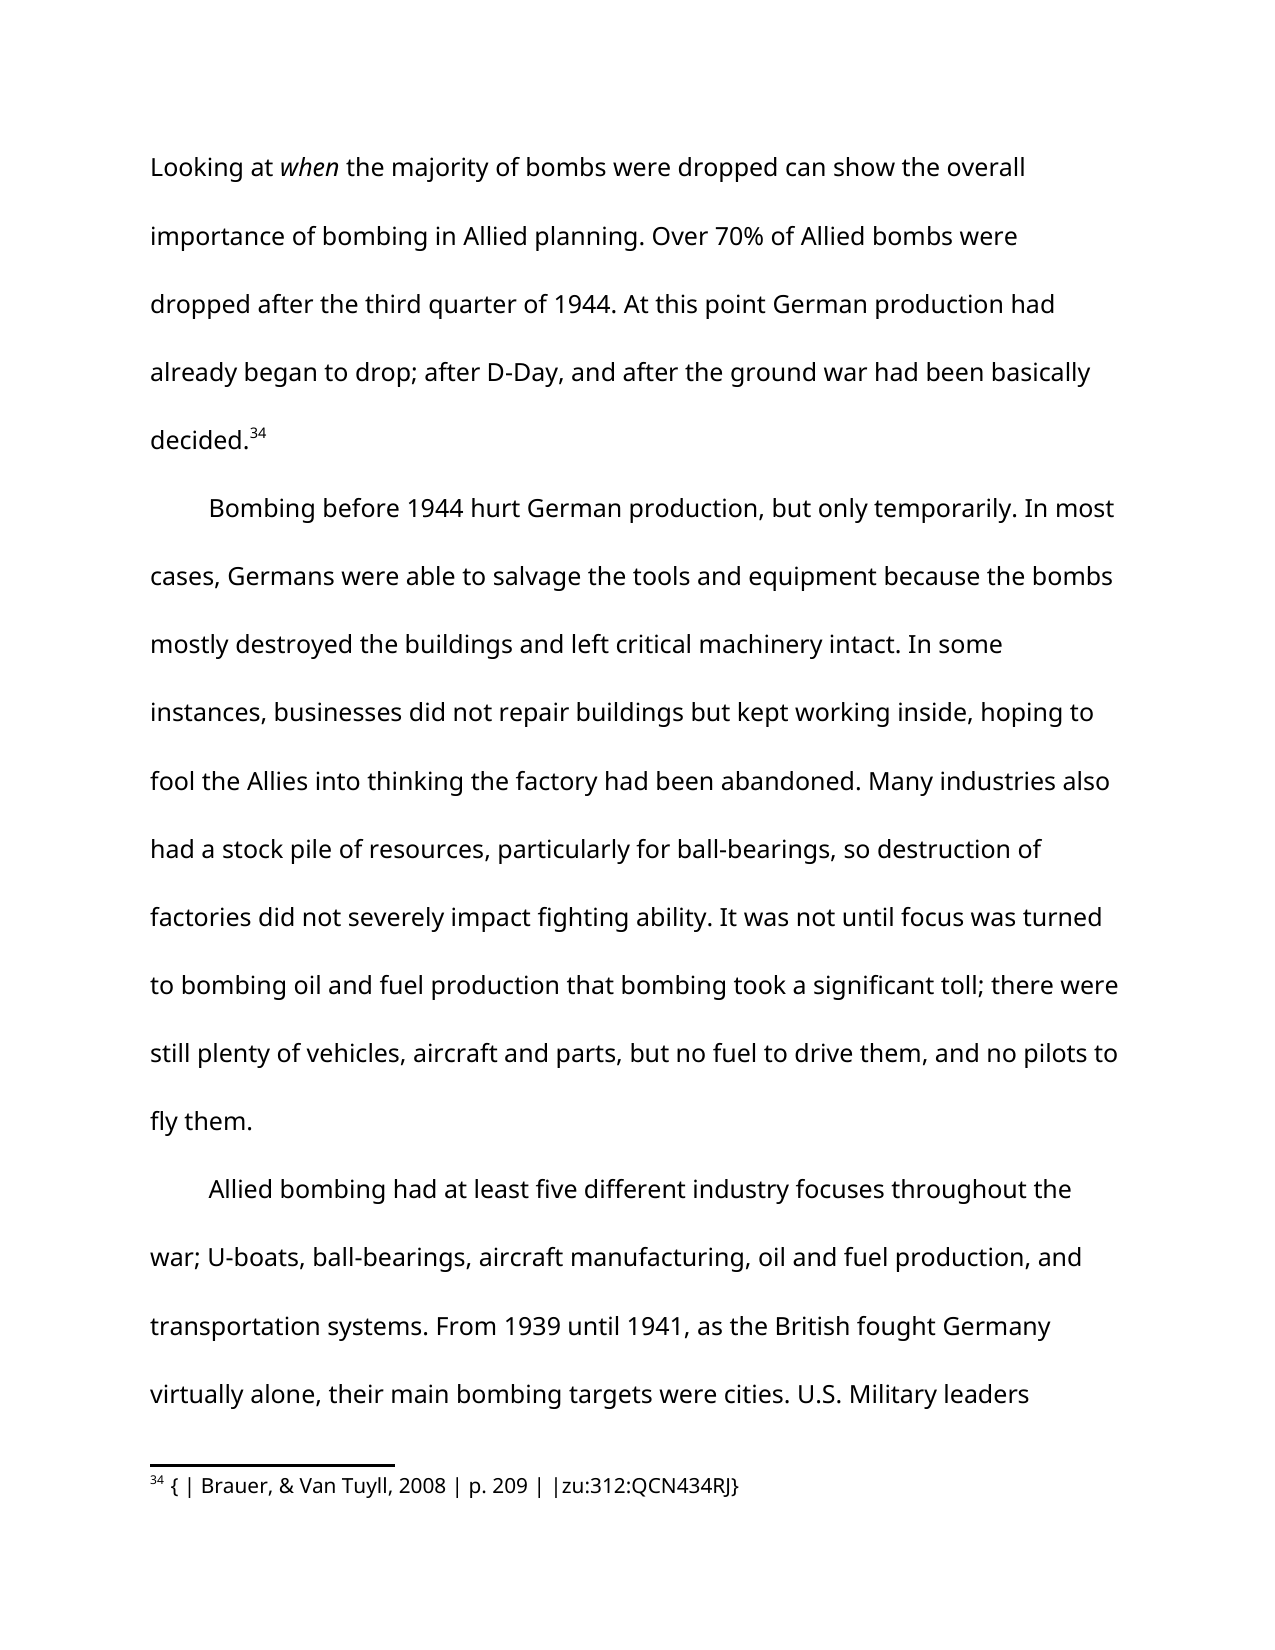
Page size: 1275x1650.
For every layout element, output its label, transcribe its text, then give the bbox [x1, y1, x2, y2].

text Looking at when the majority of bombs were dropped can show the overall importance of bombing in Allied planning. Over 70% of Allied bombs were dropped after the third quarter of 1944. At this point German production had already began to drop; after D-Day, and after the ground war had been basically decided. [150, 150, 1125, 457]
text Allied bombing had at least five different industry focuses throughout the war; U-boats, ball-bearings, aircraft manufacturing, oil and fuel production, and transportation systems. From 1939 until 1941, as the British fought Germany virtually alone, their main bombing targets were cities. U.S. Military leaders [150, 1172, 1125, 1410]
text { | Brauer, & Van Tuyll, 2008 | p. 209 | |zu:312:QCN434RJ} [150, 1472, 1125, 1500]
text Bombing before 1944 hurt German production, but only temporarily. In most cases, Germans were able to salvage the tools and equipment because the bombs mostly destroyed the buildings and left critical machinery intact. In some instances, businesses did not repair buildings but kept working inside, hoping to fool the Allies into thinking the factory had been abandoned. Many industries also had a stock pile of resources, particularly for ball-bearings, so destruction of factories did not severely impact fighting ability. It was not until focus was turned to bombing oil and fuel production that bombing took a significant toll; there were still plenty of vehicles, aircraft and parts, but no fuel to drive them, and no pilots to fly them. [150, 491, 1125, 1138]
